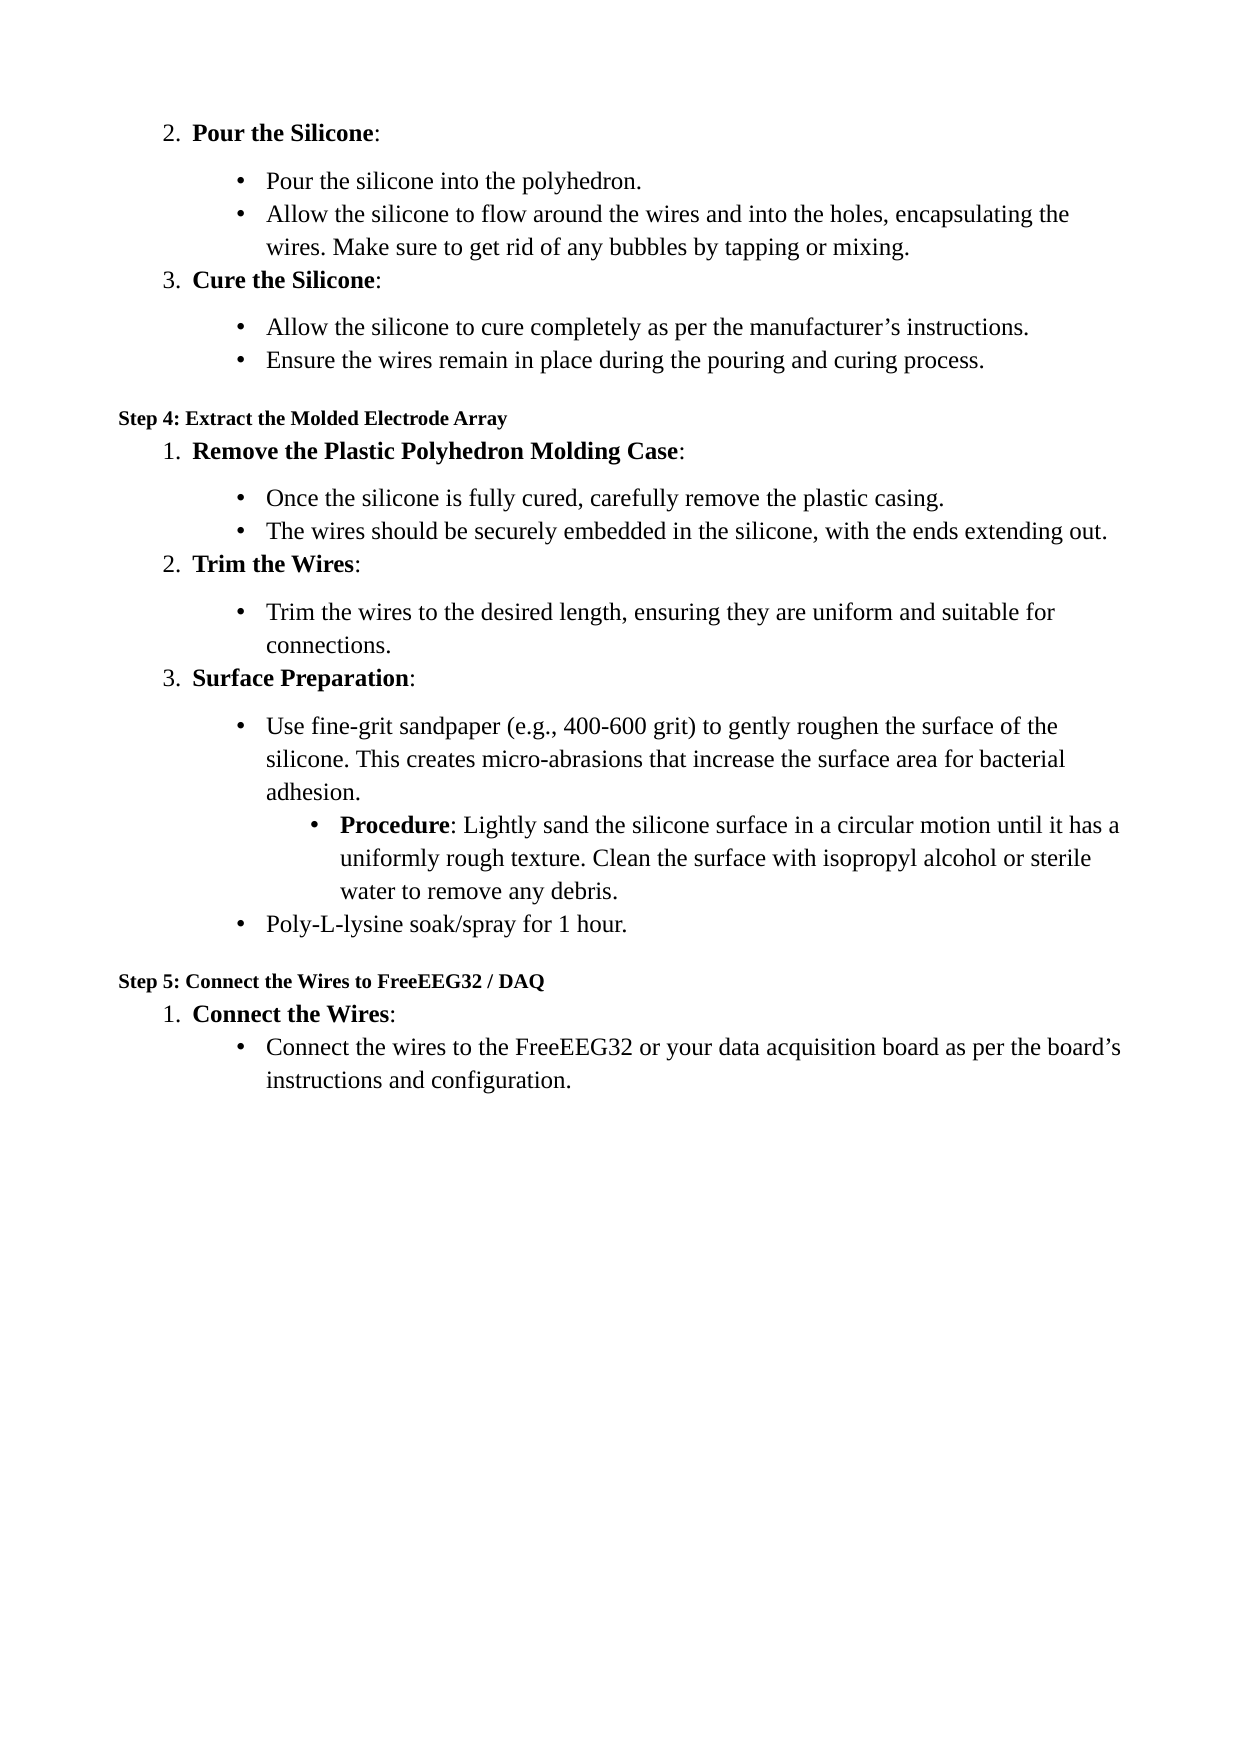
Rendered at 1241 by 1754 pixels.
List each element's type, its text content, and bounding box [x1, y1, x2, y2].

list Surface Preparation: [162, 663, 1122, 692]
list Trim the Wires: [162, 549, 1122, 578]
list The wires should be securely embedded in the silicone, with the ends extending out. [236, 516, 1122, 545]
list Cure the Silicone: [162, 265, 1122, 293]
list Trim the wires to the desired length, ensuring they are uniform and suitable for connections. [236, 597, 1122, 659]
list Remove the Plastic Polyhedron Molding Case: [162, 436, 1122, 464]
list Allow the silicone to cure completely as per the manufacturer’s instructions. [236, 312, 1122, 341]
list Connect the wires to the FreeEEG32 or your data acquisition board as per the board’s instructions and configuration. [236, 1032, 1122, 1094]
list Poly-L-lysine soak/spray for 1 hour. [236, 909, 1122, 938]
list Connect the Wires: [162, 999, 1122, 1028]
list Procedure: Lightly sand the silicone surface in a circular motion until it has a uniformly rough texture. Clean the surface with isopropyl alcohol or sterile water to remove any debris. [310, 810, 1122, 904]
subtitle Step 4: Extract the Molded Electrode Array [118, 406, 1122, 429]
list Pour the Silicone: [162, 118, 1122, 147]
list Ensure the wires remain in place during the pouring and curing process. [236, 345, 1122, 374]
list Use fine-grit sandpaper (e.g., 400-600 grit) to gently roughen the surface of the silicone. This creates micro-abrasions that increase the surface area for bacterial adhesion. [236, 711, 1122, 806]
list Allow the silicone to flow around the wires and into the holes, encapsulating the wires. Make sure to get rid of any bubbles by tapping or mixing. [236, 199, 1122, 261]
list Pour the silicone into the polyhedron. [236, 166, 1122, 194]
list Once the silicone is fully cured, carefully remove the plastic casing. [236, 483, 1122, 512]
subtitle Step 5: Connect the Wires to FreeEEG32 / DAQ [118, 969, 1122, 993]
